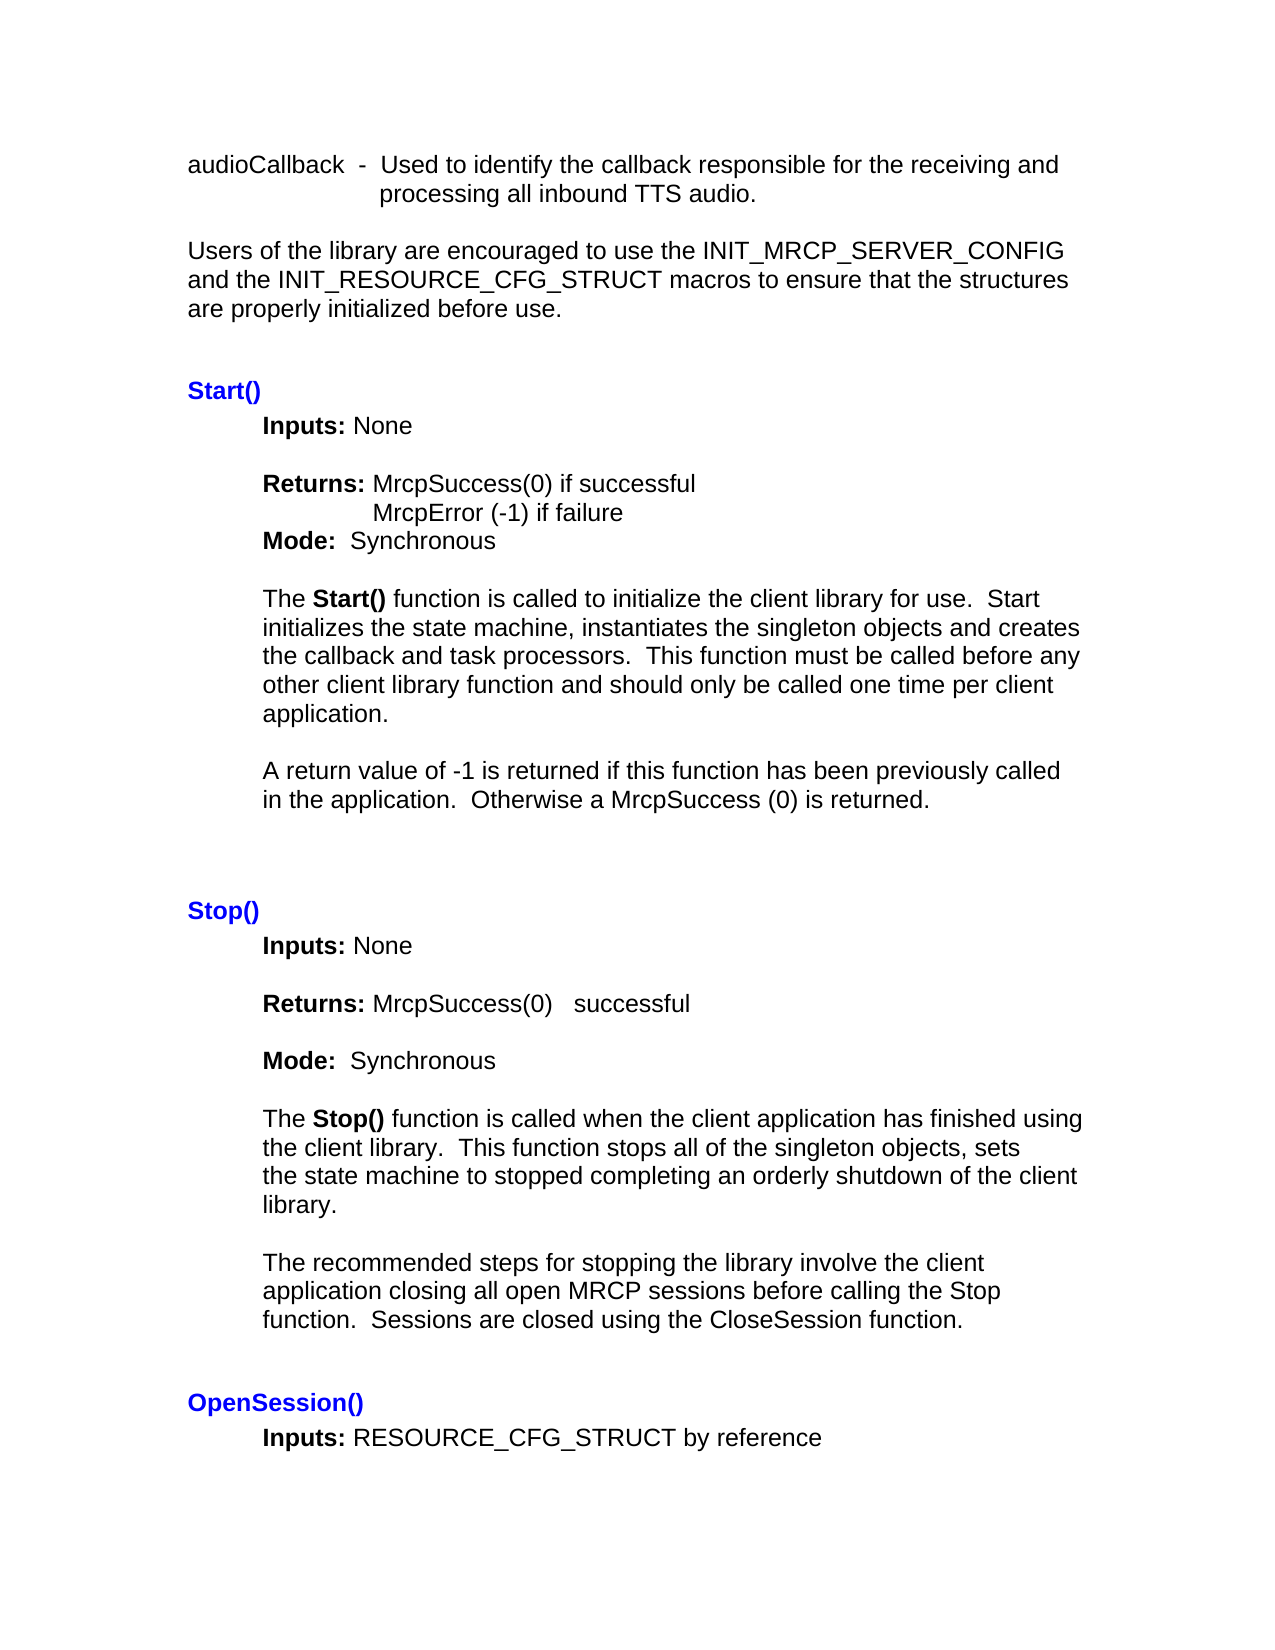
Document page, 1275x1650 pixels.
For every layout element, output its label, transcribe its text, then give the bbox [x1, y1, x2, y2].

text Mode: Synchronous [262, 1046, 1087, 1075]
subtitle Stop() [187, 896, 1087, 925]
text The Start() function is called to initialize the client library for use. Start initializes the state machine, instantiates the singleton objects and creates the callback and task processors. This function must be called before any other client library function and should only be called one time per client application. [262, 584, 1087, 727]
text The recommended steps for stopping the library involve the client application closing all open MRCP sessions before calling the Stop function. Sessions are closed using the CloseSession function. [262, 1247, 1087, 1334]
subtitle Start() [187, 376, 1087, 405]
text audioCallback - Used to identify the callback responsible for the receiving and [187, 150, 1087, 179]
text Returns: MrcpSuccess(0) successful [262, 989, 1087, 1017]
text Inputs: None [262, 931, 1087, 960]
text MrcpError (-1) if failure [262, 497, 1087, 526]
text A return value of -1 is returned if this function has been previously called in the application. Otherwise a MrcpSuccess (0) is returned. [262, 756, 1087, 814]
text the state machine to stopped completing an orderly shutdown of the client library. [262, 1161, 1087, 1219]
text Inputs: RESOURCE_CFG_STRUCT by reference [262, 1422, 1087, 1451]
text Returns: MrcpSuccess(0) if successful [262, 469, 1087, 497]
text Users of the library are encouraged to use the INIT_MRCP_SERVER_CONFIG and the INIT_RESOURCE_CFG_STRUCT macros to ensure that the structures are properly initialized before use. [187, 236, 1087, 322]
text The Stop() function is called when the client application has finished using the client library. This function stops all of the singleton objects, sets [187, 1104, 1087, 1161]
subtitle OpenSession() [187, 1387, 1087, 1416]
text Mode: Synchronous [262, 526, 1087, 555]
text processing all inbound TTS audio. [262, 179, 1087, 207]
text Inputs: None [262, 411, 1087, 440]
